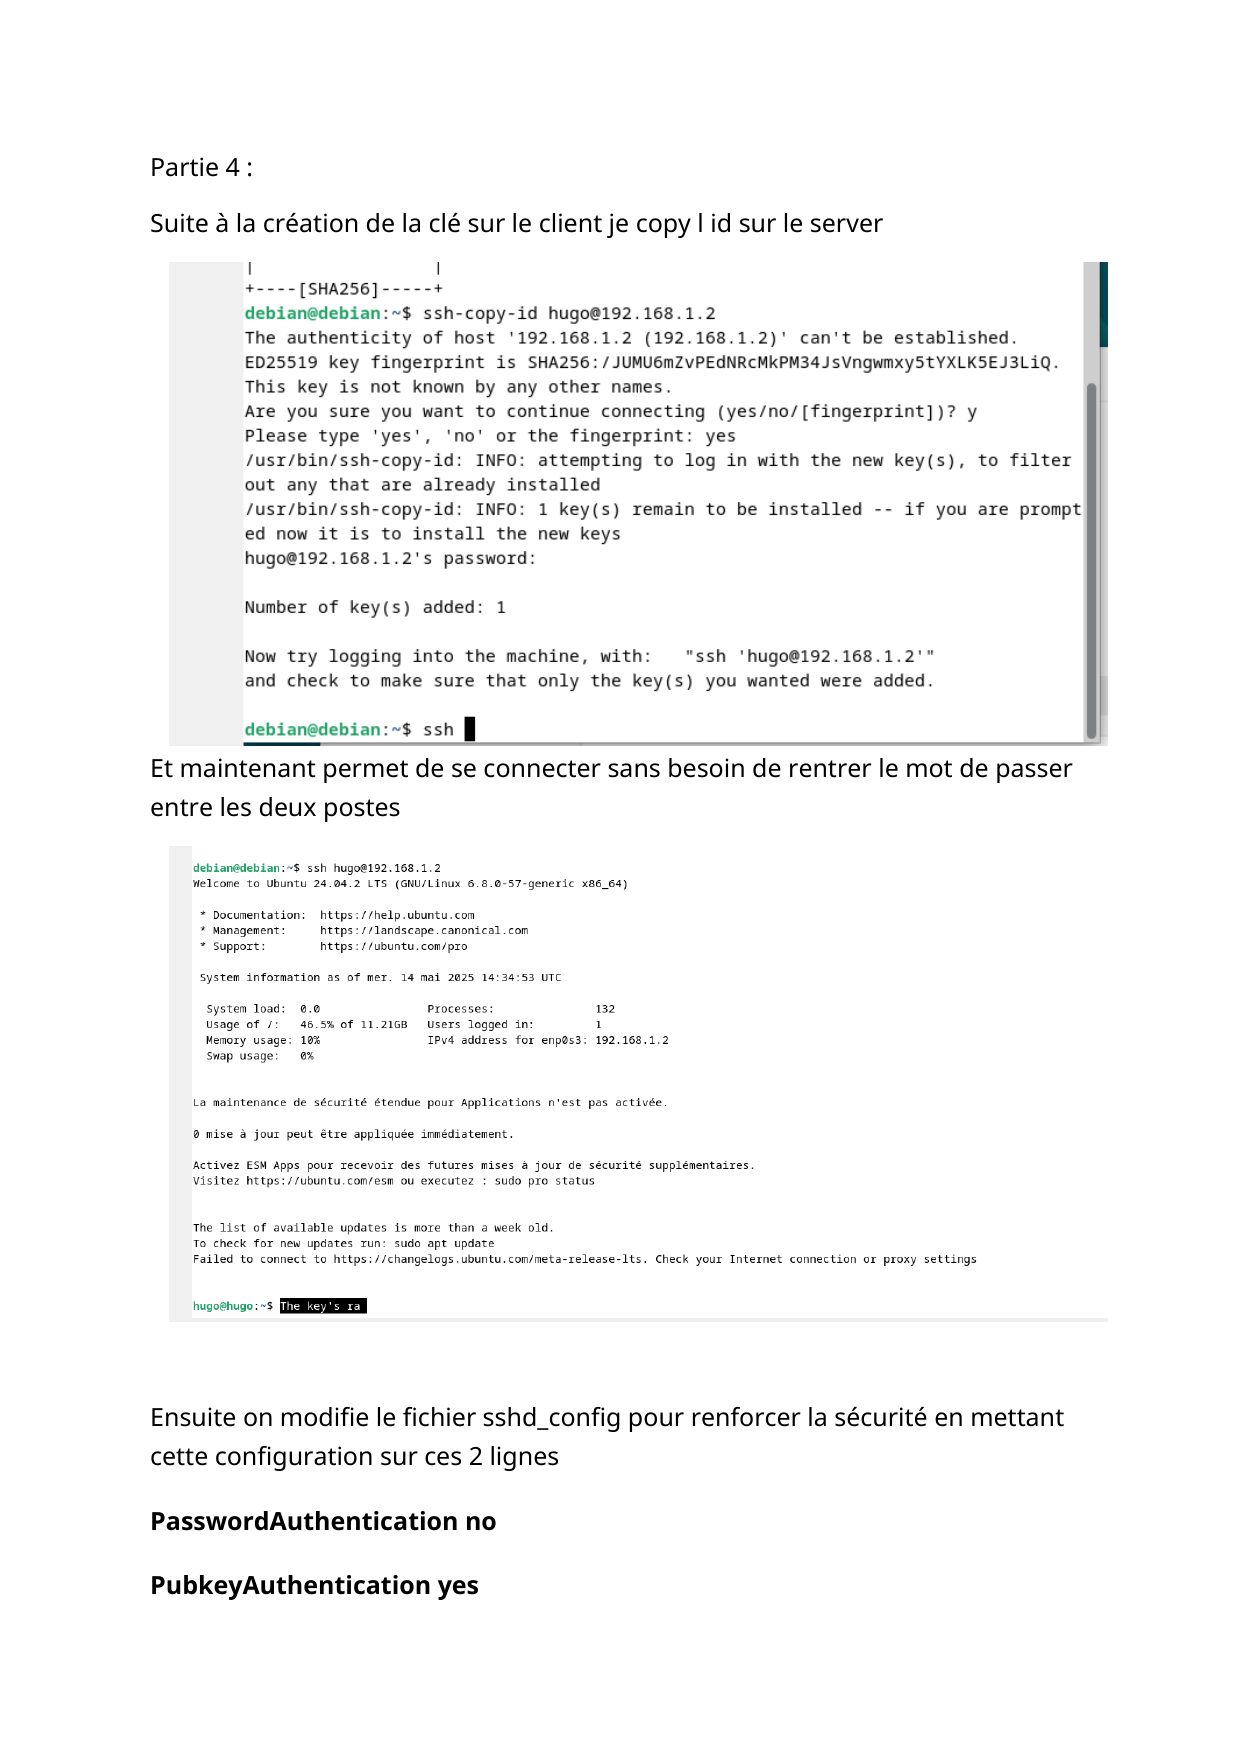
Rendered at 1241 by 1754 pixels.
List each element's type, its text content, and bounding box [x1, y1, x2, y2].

text PasswordAuthentication no [150, 1503, 1090, 1537]
picture [168, 262, 1108, 746]
text Et maintenant permet de se connecter sans besoin de rentrer le mot de passer entre les deux postes [150, 262, 1090, 824]
text PubkeyAuthentication yes [150, 1568, 1090, 1602]
text Suite à la création de la clé sur le client je copy l id sur le server [150, 206, 1090, 240]
text Ensuite on modifie le fichier sshd_config pour renforcer la sécurité en mettant cette configuration sur ces 2 lignes [150, 1399, 1090, 1473]
picture [168, 846, 1108, 1322]
text Partie 4 : [150, 150, 1090, 184]
